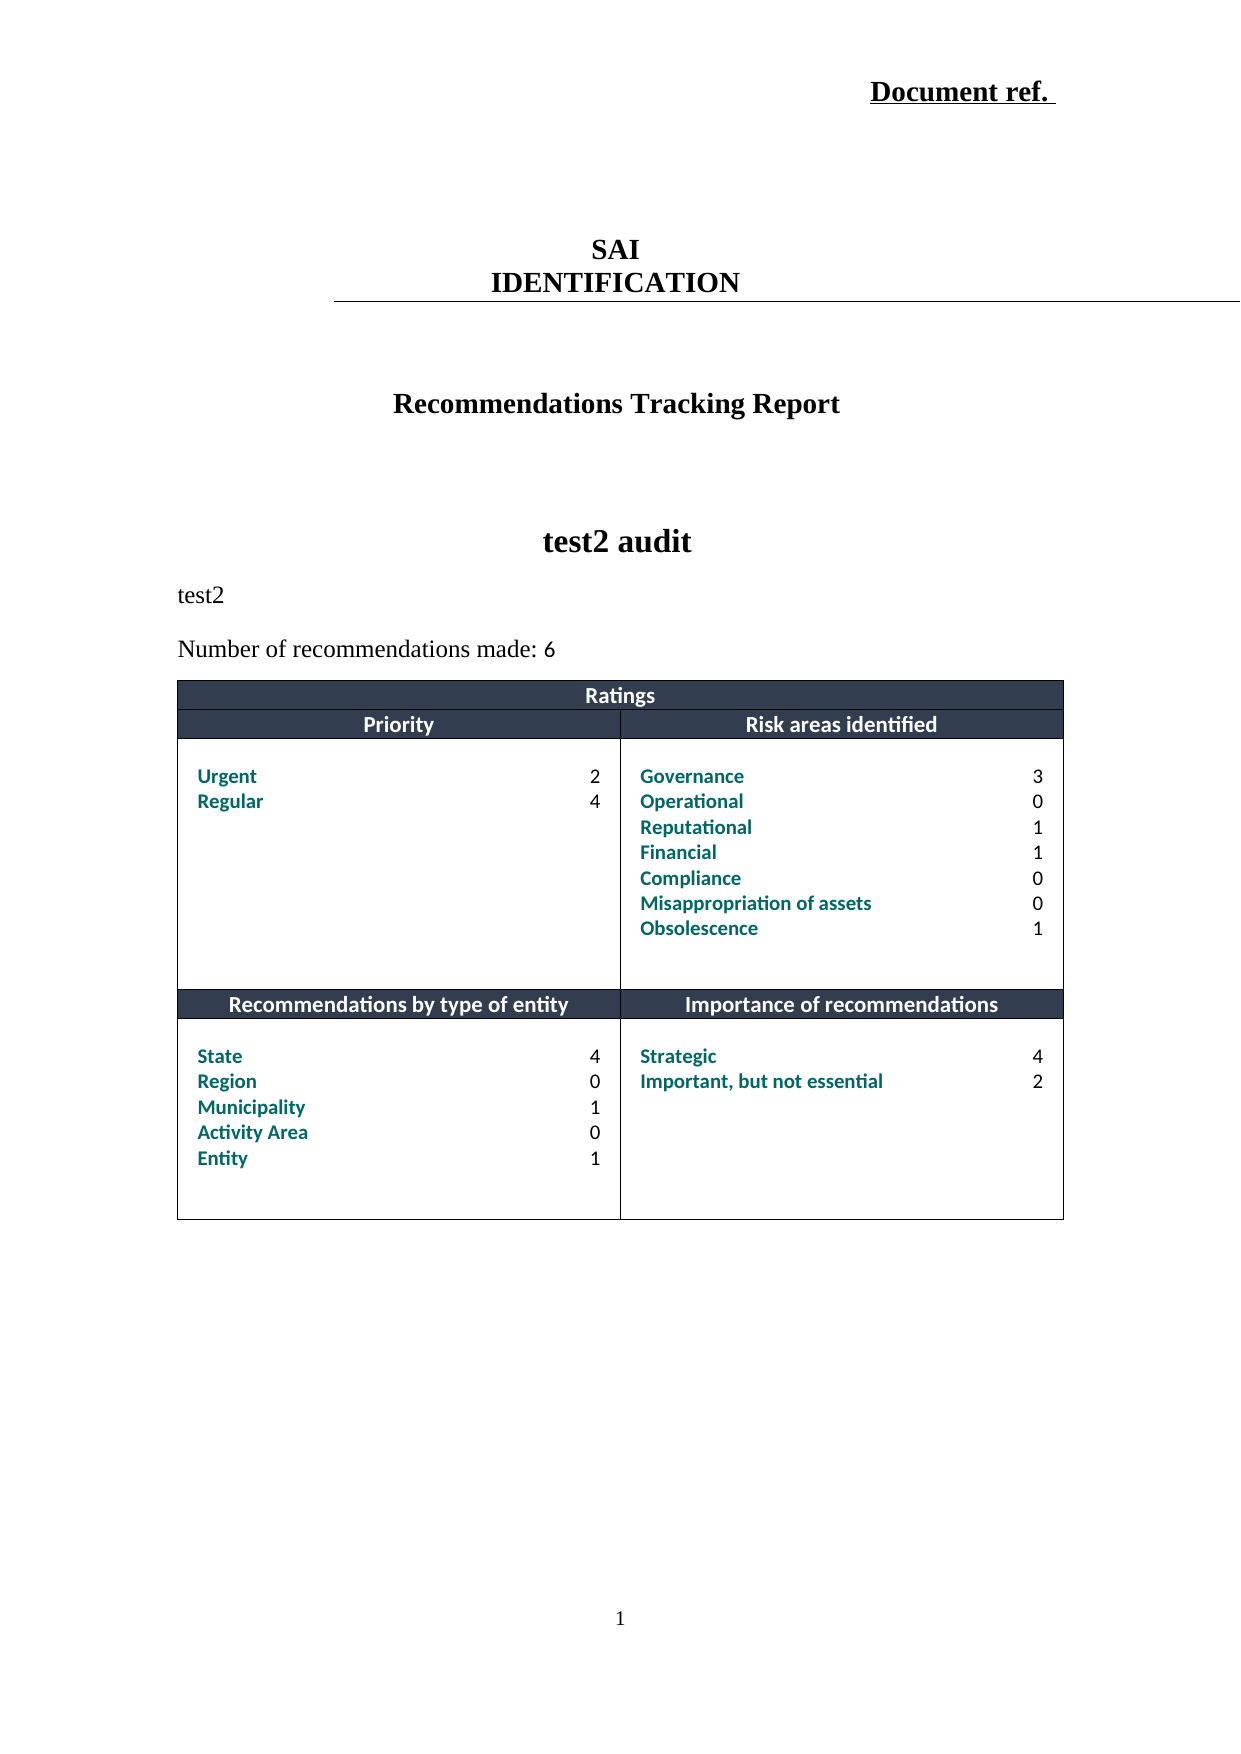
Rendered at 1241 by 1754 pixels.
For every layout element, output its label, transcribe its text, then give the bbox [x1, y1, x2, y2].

table_cell Reputational [629, 814, 944, 839]
text test2 [177, 580, 1063, 609]
table_cell 0 [501, 1120, 611, 1145]
table_header 4 [501, 1043, 611, 1069]
table_header 4 [944, 1043, 1054, 1069]
table_header Strategic [629, 1043, 944, 1069]
table_cell Region [186, 1069, 501, 1094]
table_cell [621, 739, 1063, 989]
table_cell [178, 1019, 620, 1218]
table_cell 1 [944, 814, 1054, 839]
table_cell 0 [944, 865, 1054, 890]
text IDENTIFICATION [177, 266, 1054, 299]
text Recommendations Tracking Report [177, 386, 1063, 419]
table_cell Regular [186, 789, 501, 814]
table_cell Activity Area [186, 1120, 501, 1145]
table_cell Misappropriation of assets [629, 890, 944, 916]
text Document ref. [190, 74, 1055, 107]
table_header Governance [629, 763, 944, 788]
text SAI [177, 232, 1054, 266]
table_cell Municipality [186, 1094, 501, 1119]
table_cell 1 [501, 1094, 611, 1119]
table_cell 0 [944, 789, 1054, 814]
table_cell Financial [629, 839, 944, 865]
table_header Ratings [178, 681, 1063, 709]
table_cell Compliance [629, 865, 944, 890]
table_cell Priority [178, 710, 620, 738]
table_cell Recommendations by type of entity [178, 990, 620, 1018]
table_header 2 [501, 763, 611, 788]
table_cell Operational [629, 789, 944, 814]
table_cell [621, 1019, 1063, 1218]
table_cell [178, 739, 620, 989]
table_cell 2 [944, 1069, 1054, 1094]
text Number of recommendations made: 6 [177, 634, 1063, 663]
table_cell Risk areas identified [621, 710, 1063, 738]
table_cell 1 [501, 1145, 611, 1170]
table_cell 0 [501, 1069, 611, 1094]
text test2 audit [177, 522, 1063, 560]
table_cell 4 [501, 789, 611, 814]
table_cell Obsolescence [629, 916, 944, 941]
table_cell 0 [944, 890, 1054, 916]
table_header 3 [944, 763, 1054, 788]
table_cell 1 [944, 916, 1054, 941]
table_cell Important, but not essential [629, 1069, 944, 1094]
table_cell 1 [944, 839, 1054, 865]
table_header Urgent [186, 763, 501, 788]
table_cell Importance of recommendations [621, 990, 1063, 1018]
table_header State [186, 1043, 501, 1069]
table_cell Entity [186, 1145, 501, 1170]
